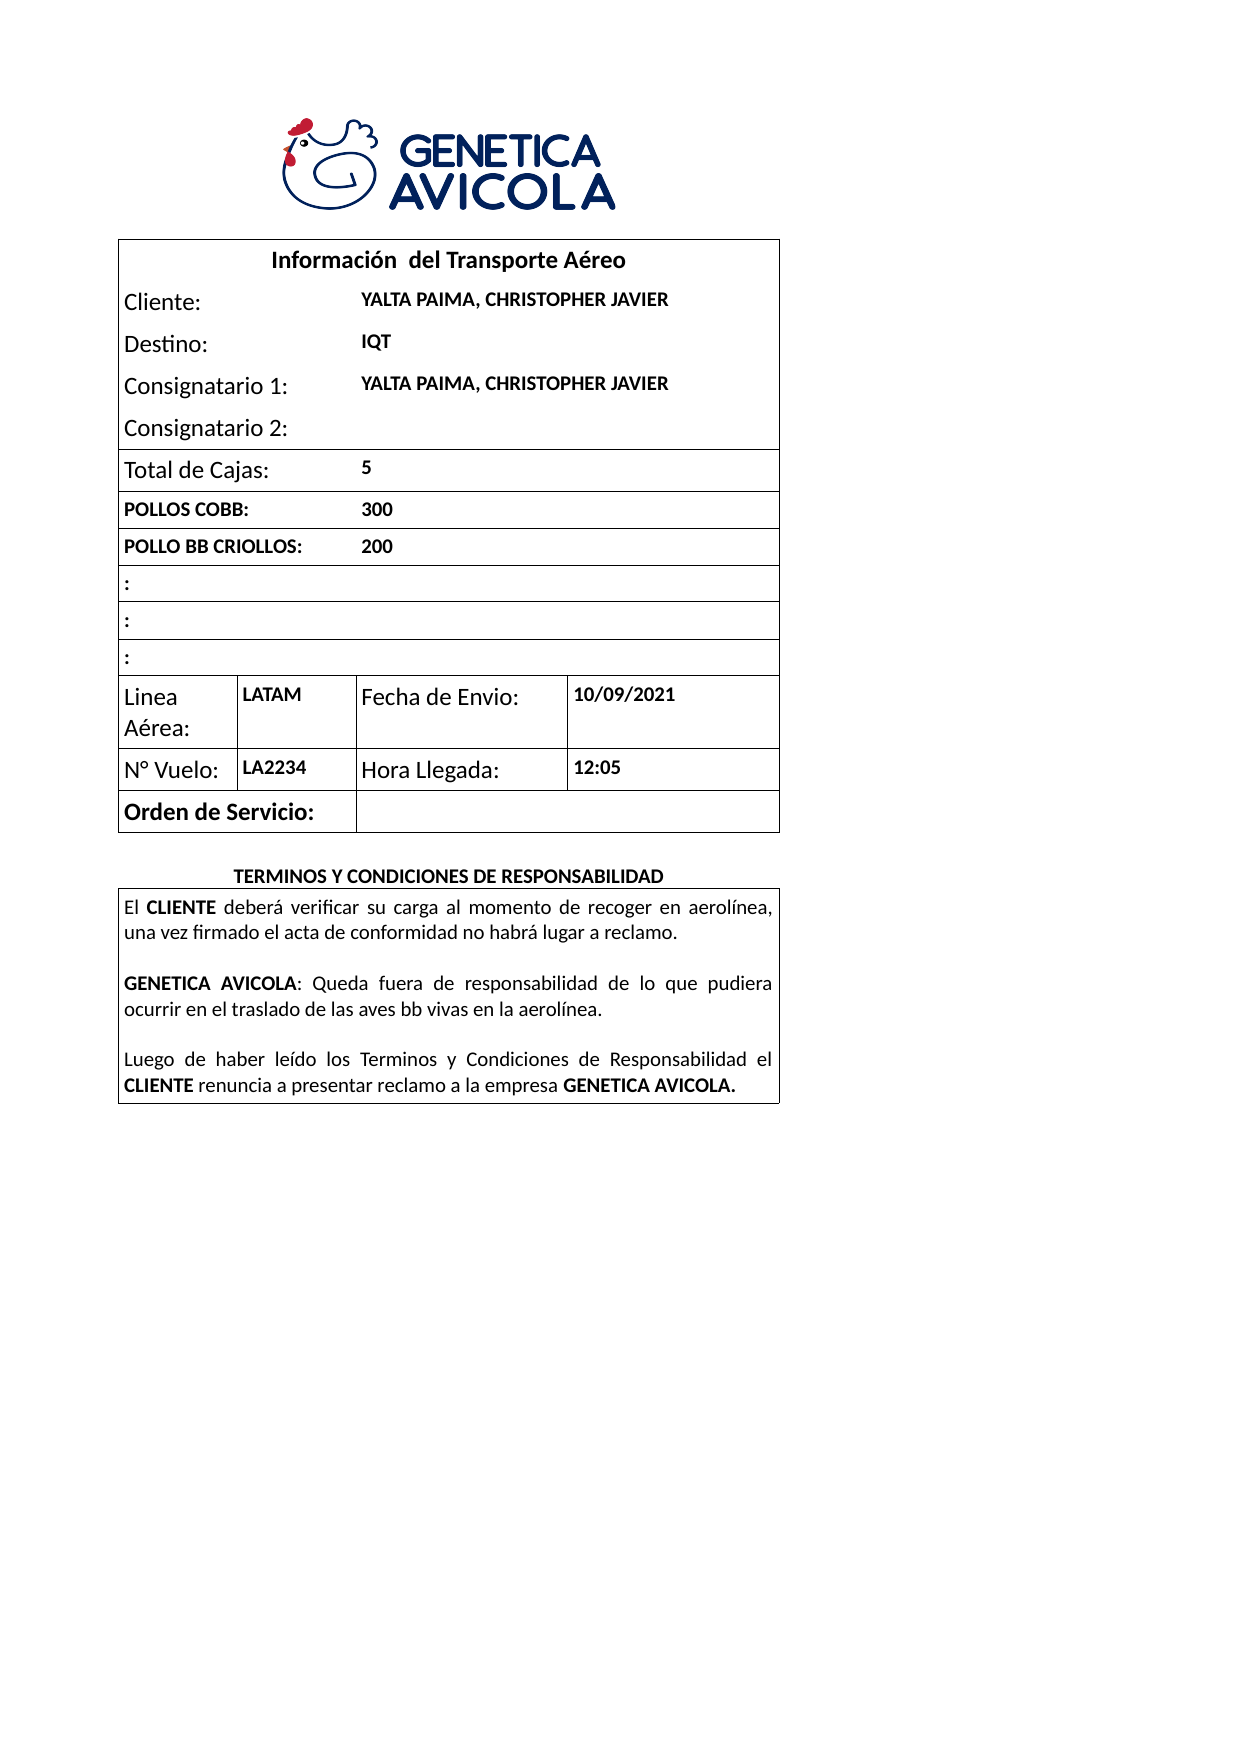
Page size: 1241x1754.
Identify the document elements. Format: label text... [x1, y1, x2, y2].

table_cell Destino: [119, 323, 356, 364]
table_cell : [119, 566, 356, 601]
table_cell YALTA PAIMA, CHRISTOPHER JAVIER [356, 365, 779, 406]
table_cell : [119, 602, 356, 638]
table_cell [356, 406, 779, 448]
table_cell [356, 566, 779, 601]
table_cell 200 [356, 529, 779, 564]
table_cell Consignatario 1: [119, 365, 356, 406]
table_cell Linea Aérea: [119, 676, 237, 748]
table_cell Total de Cajas: [119, 450, 356, 491]
table_cell N° Vuelo: [119, 749, 237, 790]
table_cell YALTA PAIMA, CHRISTOPHER JAVIER [356, 281, 779, 322]
table_cell [356, 640, 779, 675]
table_cell POLLOS COBB: [119, 492, 356, 527]
table_cell TERMINOS Y CONDICIONES DE RESPONSABILIDAD [118, 833, 779, 888]
table_cell Consignatario 2: [119, 406, 356, 448]
table_cell Cliente: [119, 281, 356, 322]
table_cell [357, 791, 779, 832]
table_cell Orden de Servicio: [119, 791, 356, 832]
table_cell POLLO BB CRIOLLOS: [119, 529, 356, 564]
table_cell : [119, 640, 356, 675]
table_cell 5 [356, 450, 779, 491]
table_cell 300 [356, 492, 779, 527]
table_cell LATAM [238, 676, 356, 748]
picture [282, 118, 616, 210]
table_cell IQT [356, 323, 779, 364]
table_cell Fecha de Envio: [357, 676, 567, 748]
table_cell El CLIENTE deberá verificar su carga al momento de recoger en aerolínea, una vez firmado el acta de conformidad no habrá lugar a reclamo. GENETICA AVICOLA: Queda fuera de responsabilidad de lo que pudiera ocurrir en el traslado de las aves bb vivas en la aerolínea. Luego de haber leído los Terminos y Condiciones de Responsabilidad el CLIENTE renuncia a presentar reclamo a la empresa GENETICA AVICOLA. [119, 889, 779, 1103]
table_cell Hora Llegada: [357, 749, 567, 790]
table_cell LA2234 [238, 749, 356, 790]
table_cell [356, 602, 779, 638]
table_cell 10/09/2021 [568, 676, 779, 748]
table_header Información del Transporte Aéreo [119, 240, 779, 281]
table_cell 12:05 [568, 749, 779, 790]
